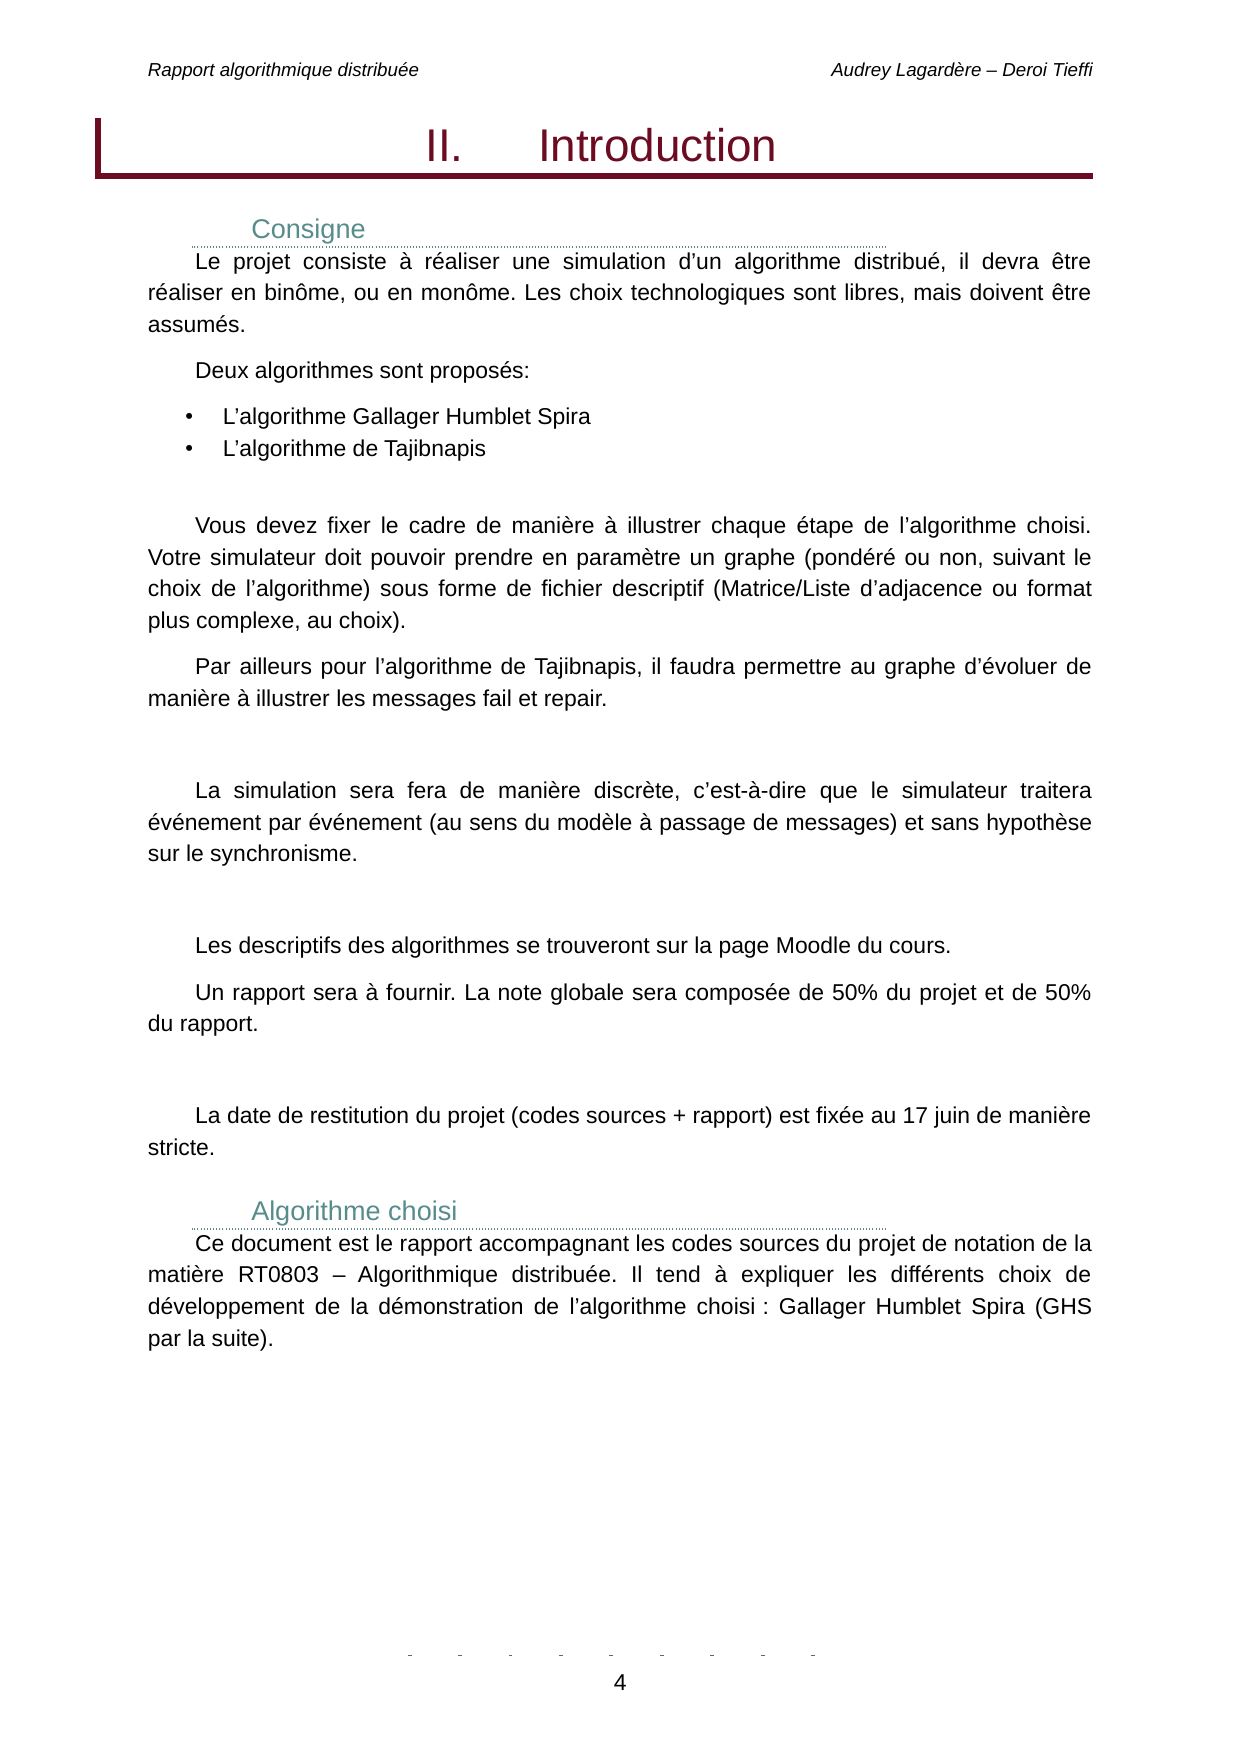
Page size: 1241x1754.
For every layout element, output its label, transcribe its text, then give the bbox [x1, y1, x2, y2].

text La simulation sera fera de manière discrète, c’est-à-dire que le simulateur traitera événement par événement (au sens du modèle à passage de messages) et sans hypothèse sur le synchronisme. [148, 777, 1093, 866]
text La date de restitution du projet (codes sources + rapport) est fixée au 17 juin de manière stricte. [148, 1102, 1093, 1160]
text Par ailleurs pour l’algorithme de Tajibnapis, il faudra permettre au graphe d’évoluer de manière à illustrer les messages fail et repair. [148, 653, 1093, 711]
subtitle Introduction [101, 118, 1093, 173]
text Vous devez fixer le cadre de manière à illustrer chaque étape de l’algorithme choisi. Votre simulateur doit pouvoir prendre en paramètre un graphe (pondéré ou non, suivant le choix de l’algorithme) sous forme de fichier descriptif (Matrice/Liste d’adjacence ou format plus complexe, au choix). [148, 512, 1093, 633]
subtitle Consigne [192, 213, 886, 248]
subtitle Algorithme choisi [192, 1195, 886, 1230]
text Un rapport sera à fournir. La note globale sera composée de 50% du projet et de 50% du rapport. [148, 978, 1093, 1036]
text Le projet consiste à réaliser une simulation d’un algorithme distribué, il devra être réaliser en binôme, ou en monôme. Les choix technologiques sont libres, mais doivent être assumés. [148, 248, 1093, 337]
text Deux algorithmes sont proposés: [148, 357, 1093, 383]
text Ce document est le rapport accompagnant les codes sources du projet de notation de la matière RT0803 – Algorithmique distribuée. Il tend à expliquer les différents choix de développement de la démonstration de l’algorithme choisi : Gallager Humblet Spira (GHS par la suite). [148, 1230, 1093, 1351]
list L’algorithme de Tajibnapis [185, 434, 1093, 461]
text Les descriptifs des algorithmes se trouveront sur la page Moodle du cours. [148, 932, 1093, 959]
list L’algorithme Gallager Humblet Spira [185, 403, 1093, 429]
